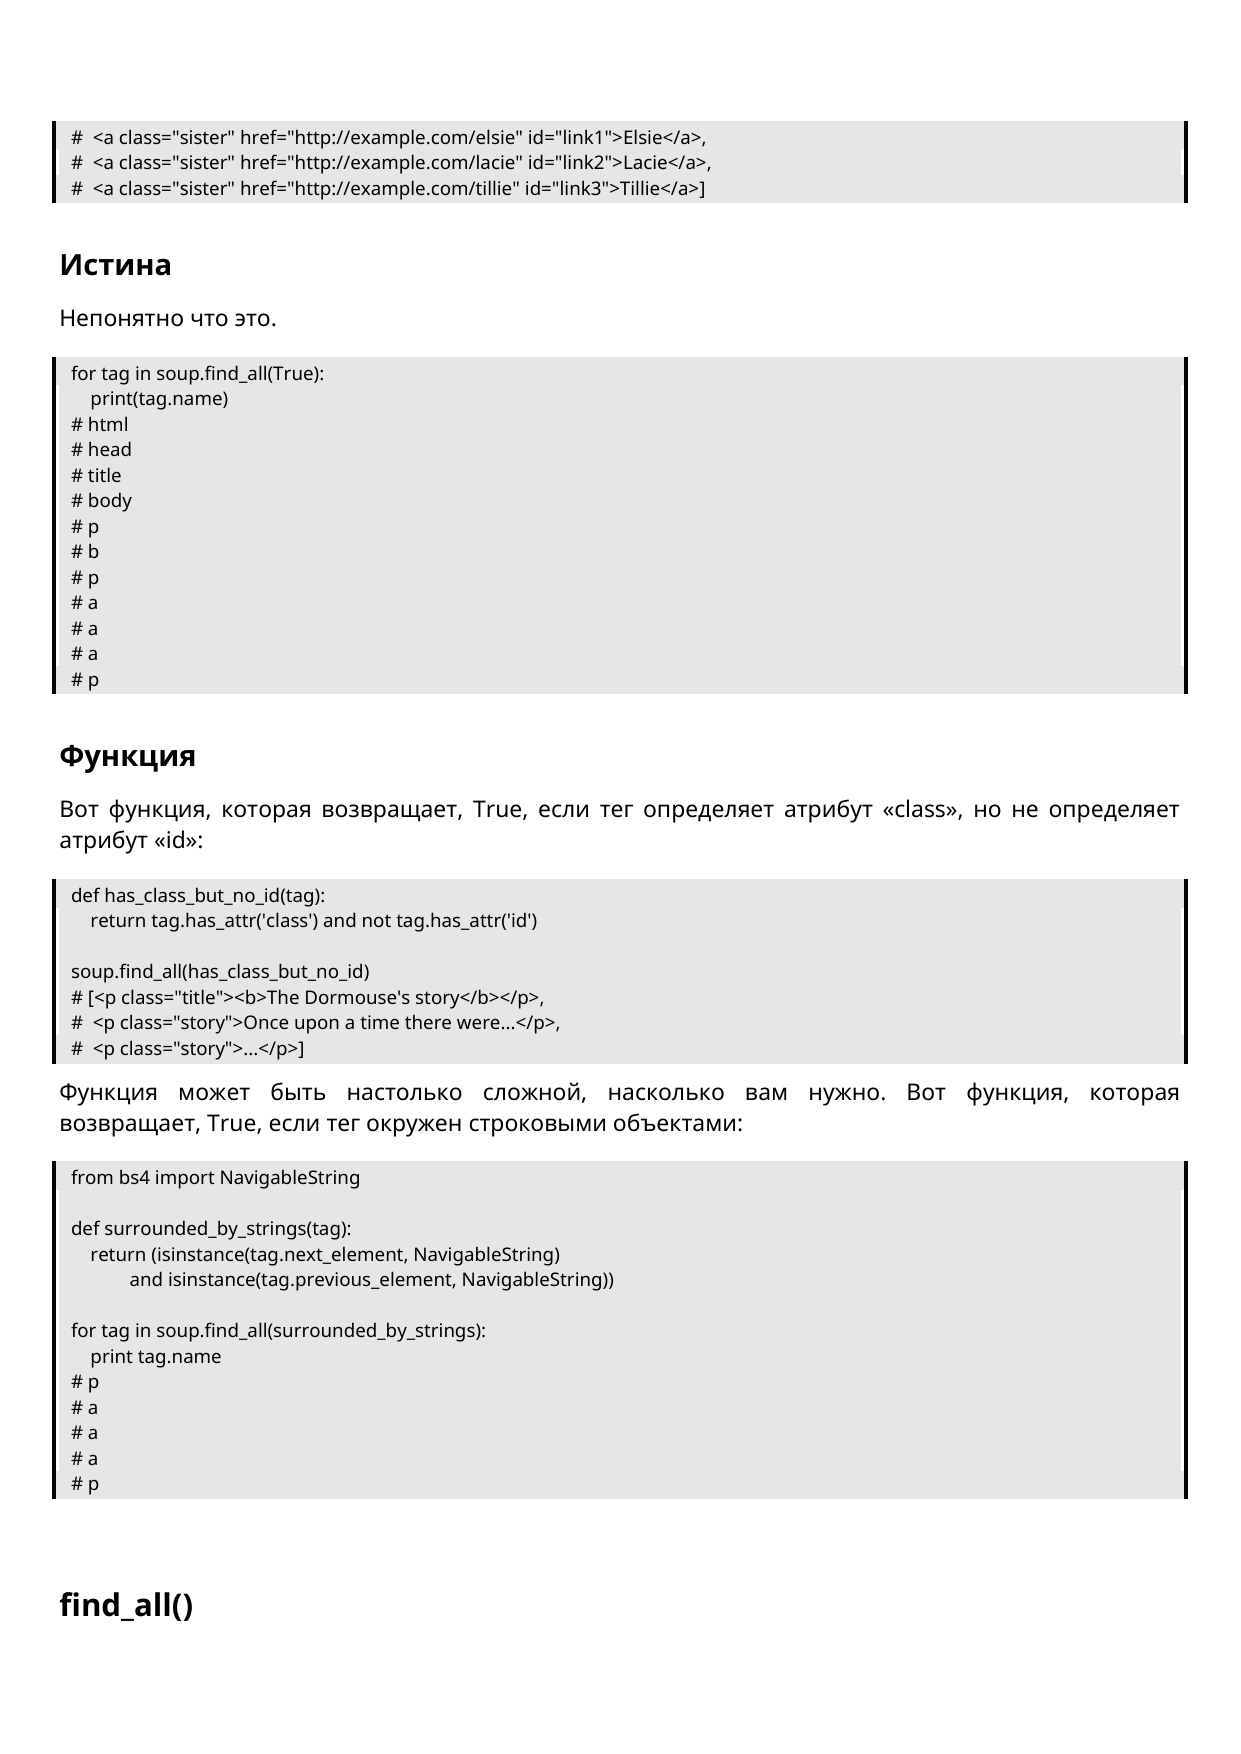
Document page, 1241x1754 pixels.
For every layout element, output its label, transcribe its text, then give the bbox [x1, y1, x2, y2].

text # p [56, 666, 1184, 694]
text find_all() [59, 1583, 1181, 1626]
text Функция может быть настолько сложной, насколько вам нужно. Вот функция, которая возвращает, True, если тег окружен строковыми объектами: [59, 1075, 1181, 1138]
text # <a class="sister" href="http://example.com/elsie" id="link1">Elsie</a>, [56, 121, 1184, 149]
text soup.find_all(has_class_but_no_id) [59, 959, 1181, 984]
text # a [59, 1394, 1181, 1419]
text return (isinstance(tag.next_element, NavigableString) [59, 1241, 1181, 1266]
text def surrounded_by_strings(tag): [59, 1215, 1181, 1241]
text def has_class_but_no_id(tag): [56, 879, 1184, 908]
text and isinstance(tag.previous_element, NavigableString)) [59, 1266, 1181, 1292]
text Истина [59, 245, 1181, 284]
text Вот функция, которая возвращает, True, если тег определяет атрибут «class», но не определяет атрибут «id»: [59, 793, 1181, 856]
text # <a class="sister" href="http://example.com/tillie" id="link3">Tillie</a>] [56, 175, 1184, 203]
text Непонятно что это. [59, 302, 1181, 333]
text # [<p class="title"><b>The Dormouse's story</b></p>, [59, 984, 1181, 1010]
text # head [59, 436, 1181, 462]
text # <p class="story">...</p>] [56, 1035, 1184, 1064]
text # a [59, 641, 1181, 666]
text # body [59, 487, 1181, 513]
text for tag in soup.find_all(True): [56, 357, 1184, 385]
text # p [59, 513, 1181, 538]
text from bs4 import NavigableString [56, 1161, 1184, 1190]
text # <a class="sister" href="http://example.com/lacie" id="link2">Lacie</a>, [59, 149, 1181, 175]
text # <p class="story">Once upon a time there were...</p>, [59, 1010, 1181, 1035]
text for tag in soup.find_all(surrounded_by_strings): [59, 1317, 1181, 1343]
text print(tag.name) [59, 385, 1181, 411]
text # p [59, 1368, 1181, 1394]
text # a [59, 589, 1181, 615]
text Функция [59, 736, 1181, 775]
text # html [59, 411, 1181, 436]
text # a [59, 615, 1181, 641]
text # b [59, 538, 1181, 564]
text print tag.name [59, 1343, 1181, 1368]
text return tag.has_attr('class') and not tag.has_attr('id') [59, 908, 1181, 933]
text # title [59, 462, 1181, 487]
text # a [59, 1445, 1181, 1471]
text # p [59, 564, 1181, 589]
text # a [59, 1419, 1181, 1445]
text # p [56, 1471, 1184, 1499]
